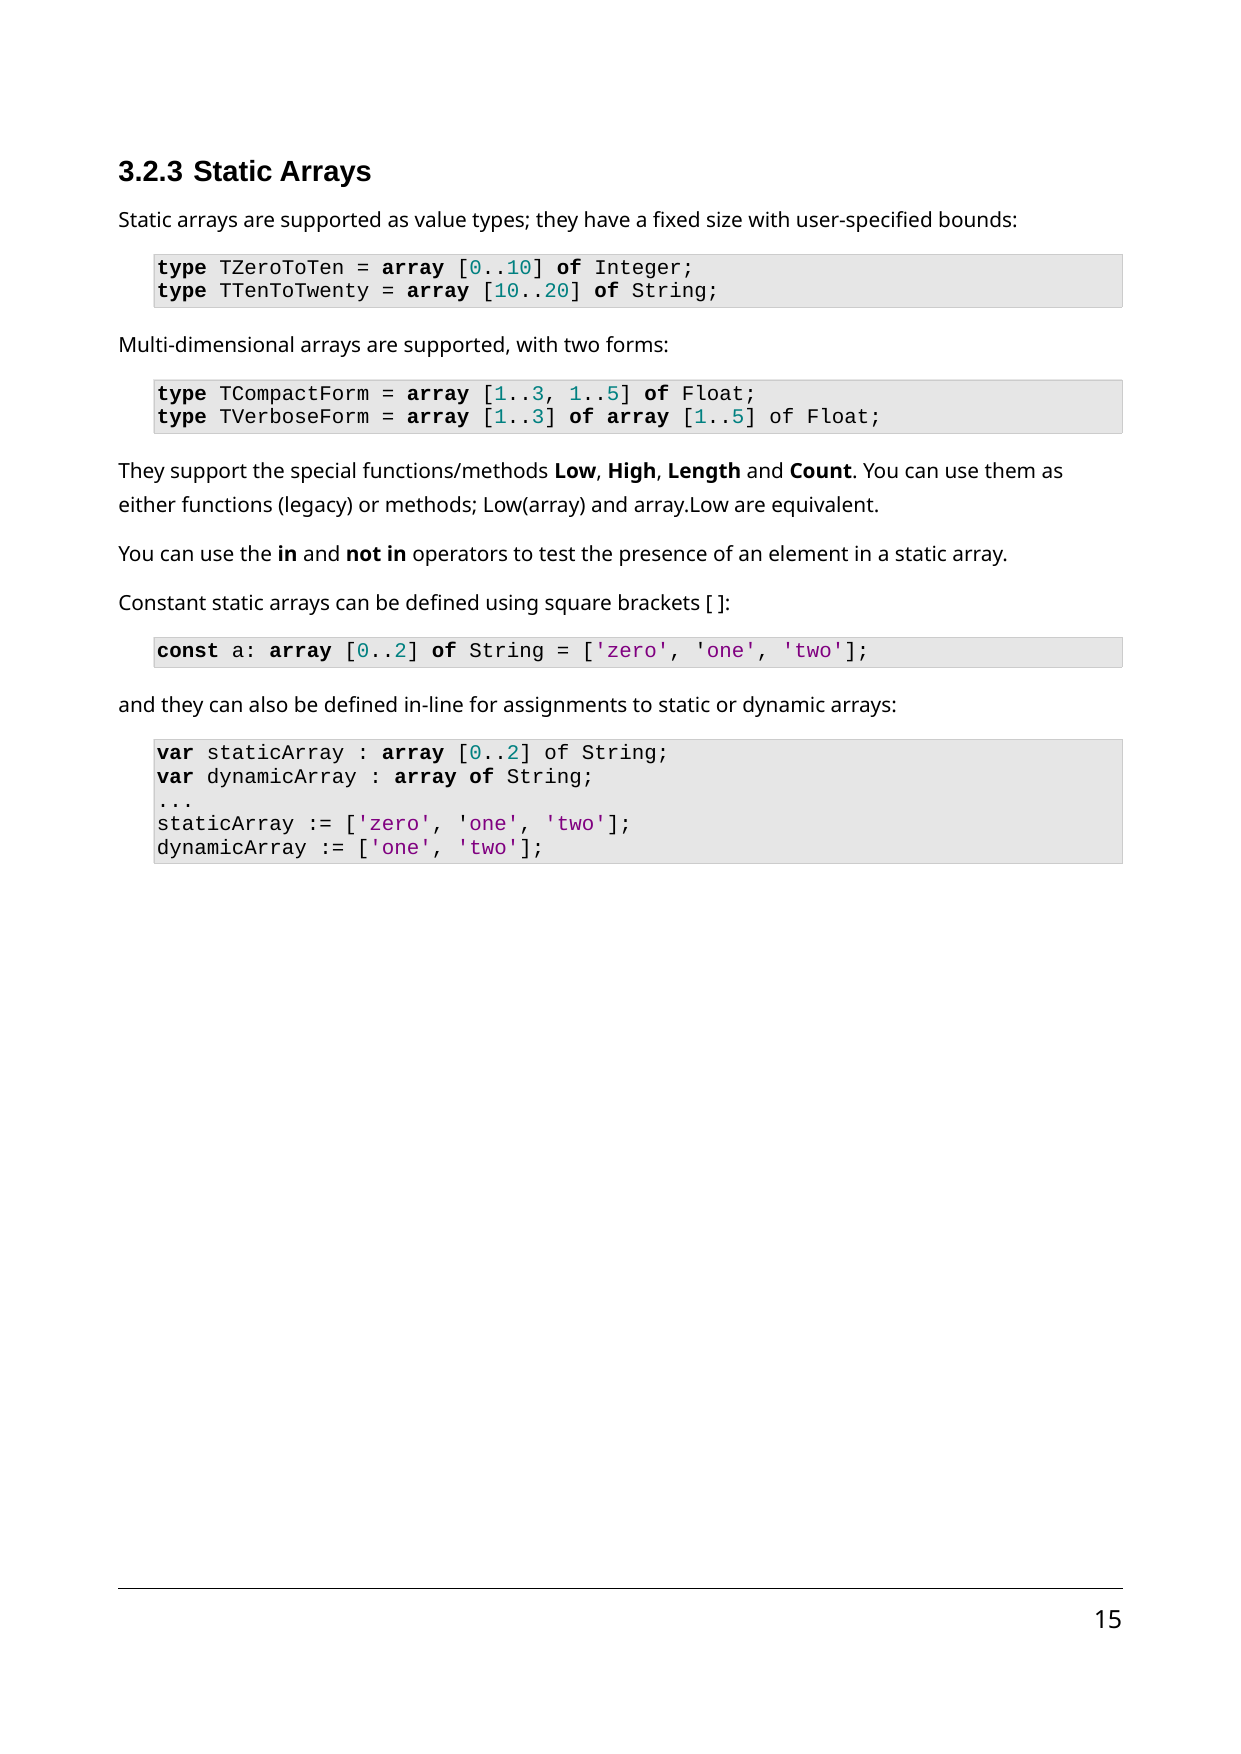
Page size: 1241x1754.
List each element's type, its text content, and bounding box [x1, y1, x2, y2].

text type TCompactForm = array [1..3, 1..5] of Float; type TVerboseForm = array [1..3] of array [1..5] of Float; [155, 381, 1122, 433]
text var staticArray : array [0..2] of String; var dynamicArray : array of String; ... staticArray := ['zero', 'one', 'two']; dynamicArray := ['one', 'two']; [155, 740, 1122, 863]
text Constant static arrays can be defined using square brackets [ ]: [118, 588, 1122, 617]
text They support the special functions/methods Low, High, Length and Count. You can use them as either functions (legacy) or methods; Low(array) and array.Low are equivalent. [118, 456, 1122, 519]
text const a: array [0..2] of String = ['zero', 'one', 'two']; [155, 638, 1122, 667]
text and they can also be defined in-line for assignments to static or dynamic arrays: [118, 690, 1122, 719]
text Static arrays are supported as value types; they have a fixed size with user-specified bounds: [118, 205, 1122, 233]
subtitle Static Arrays [118, 153, 1122, 187]
text Multi-dimensional arrays are supported, with two forms: [118, 331, 1122, 359]
text You can use the in and not in operators to test the presence of an element in a static array. [118, 539, 1122, 568]
text type TZeroToTen = array [0..10] of Integer; type TTenToTwenty = array [10..20] of String; [155, 255, 1122, 307]
